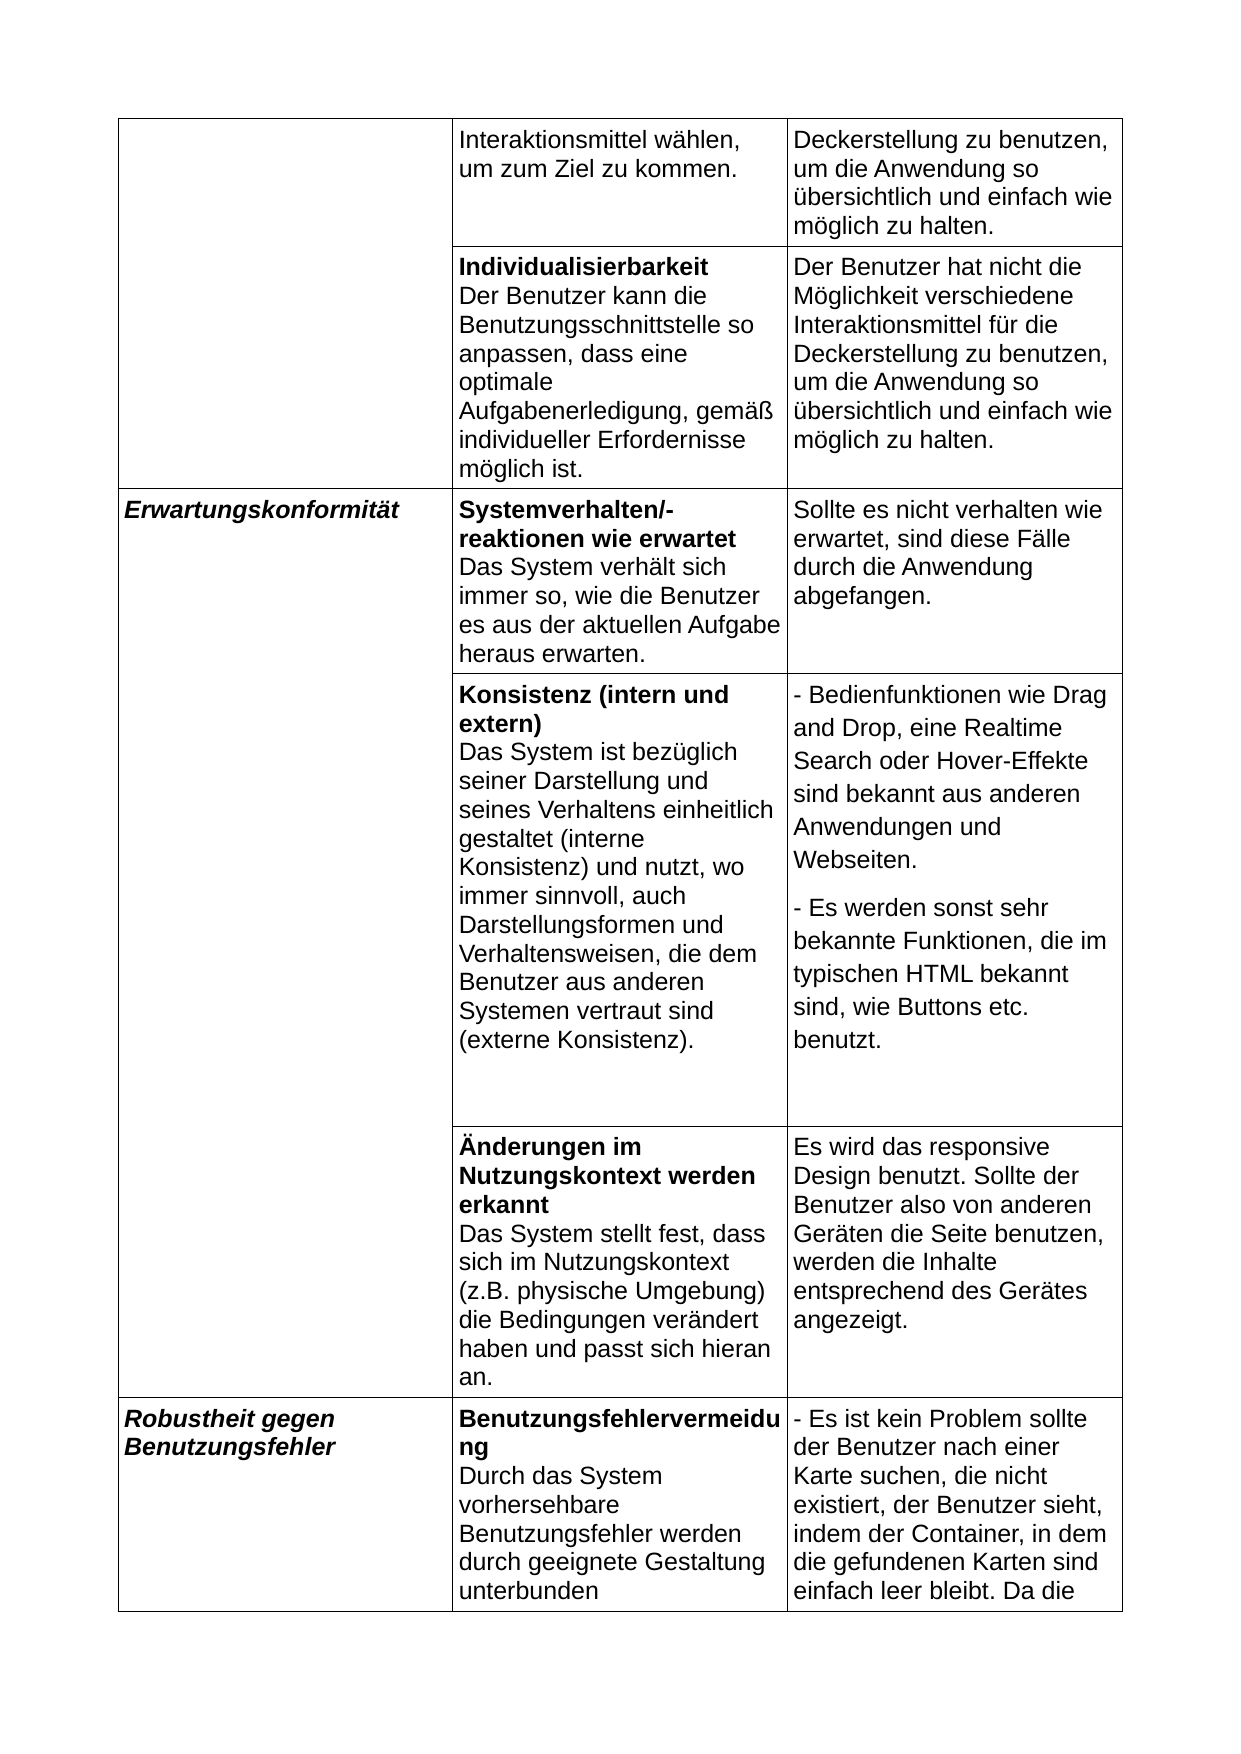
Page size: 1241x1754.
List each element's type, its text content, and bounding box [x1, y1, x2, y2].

table_cell Der Benutzer hat nicht die Möglichkeit verschiedene Interaktionsmittel für die Deckerstellung zu benutzen, um die Anwendung so übersichtlich und einfach wie möglich zu halten. [788, 247, 1122, 488]
table_cell Änderungen im Nutzungskontext werden erkannt Das System stellt fest, dass sich im Nutzungskontext (z.B. physische Umgebung) die Bedingungen verändert haben und passt sich hieran an. [453, 1127, 787, 1397]
table_cell Deckerstellung zu benutzen, um die Anwendung so übersichtlich und einfach wie möglich zu halten. [788, 119, 1122, 246]
table_cell [119, 119, 452, 488]
table_cell Systemverhalten/-reaktionen wie erwartet Das System verhält sich immer so, wie die Benutzer es aus der aktuellen Aufgabe heraus erwarten. [453, 489, 787, 673]
table_cell Sollte es nicht verhalten wie erwartet, sind diese Fälle durch die Anwendung abgefangen. [788, 489, 1122, 673]
table_cell Individualisierbarkeit Der Benutzer kann die Benutzungsschnittstelle so anpassen, dass eine optimale Aufgabenerledigung, gemäß individueller Erfordernisse möglich ist. [453, 247, 787, 488]
table_cell Konsistenz (intern und extern) Das System ist bezüglich seiner Darstellung und seines Verhaltens einheitlich gestaltet (interne Konsistenz) und nutzt, wo immer sinnvoll, auch Darstellungsformen und Verhaltensweisen, die dem Benutzer aus anderen Systemen vertraut sind (externe Konsistenz). [453, 674, 787, 1126]
table_cell Erwartungskonformität [119, 489, 452, 1397]
table_cell Es wird das responsive Design benutzt. Sollte der Benutzer also von anderen Geräten die Seite benutzen, werden die Inhalte entsprechend des Gerätes angezeigt. [788, 1127, 1122, 1397]
table_cell Benutzungsfehlervermeidung Durch das System vorhersehbare Benutzungsfehler werden durch geeignete Gestaltung unterbunden [453, 1398, 787, 1611]
table_cell - Bedienfunktionen wie Drag and Drop, eine Realtime Search oder Hover-Effekte sind bekannt aus anderen Anwendungen und Webseiten. - Es werden sonst sehr bekannte Funktionen, die im typischen HTML bekannt sind, wie Buttons etc. benutzt. [788, 674, 1122, 1126]
table_cell Robustheit gegen Benutzungsfehler [119, 1398, 452, 1611]
table_cell Interaktionsmittel wählen, um zum Ziel zu kommen. [453, 119, 787, 246]
table_cell - Es ist kein Problem sollte der Benutzer nach einer Karte suchen, die nicht existiert, der Benutzer sieht, indem der Container, in dem die gefundenen Karten sind einfach leer bleibt. Da die [788, 1398, 1122, 1611]
